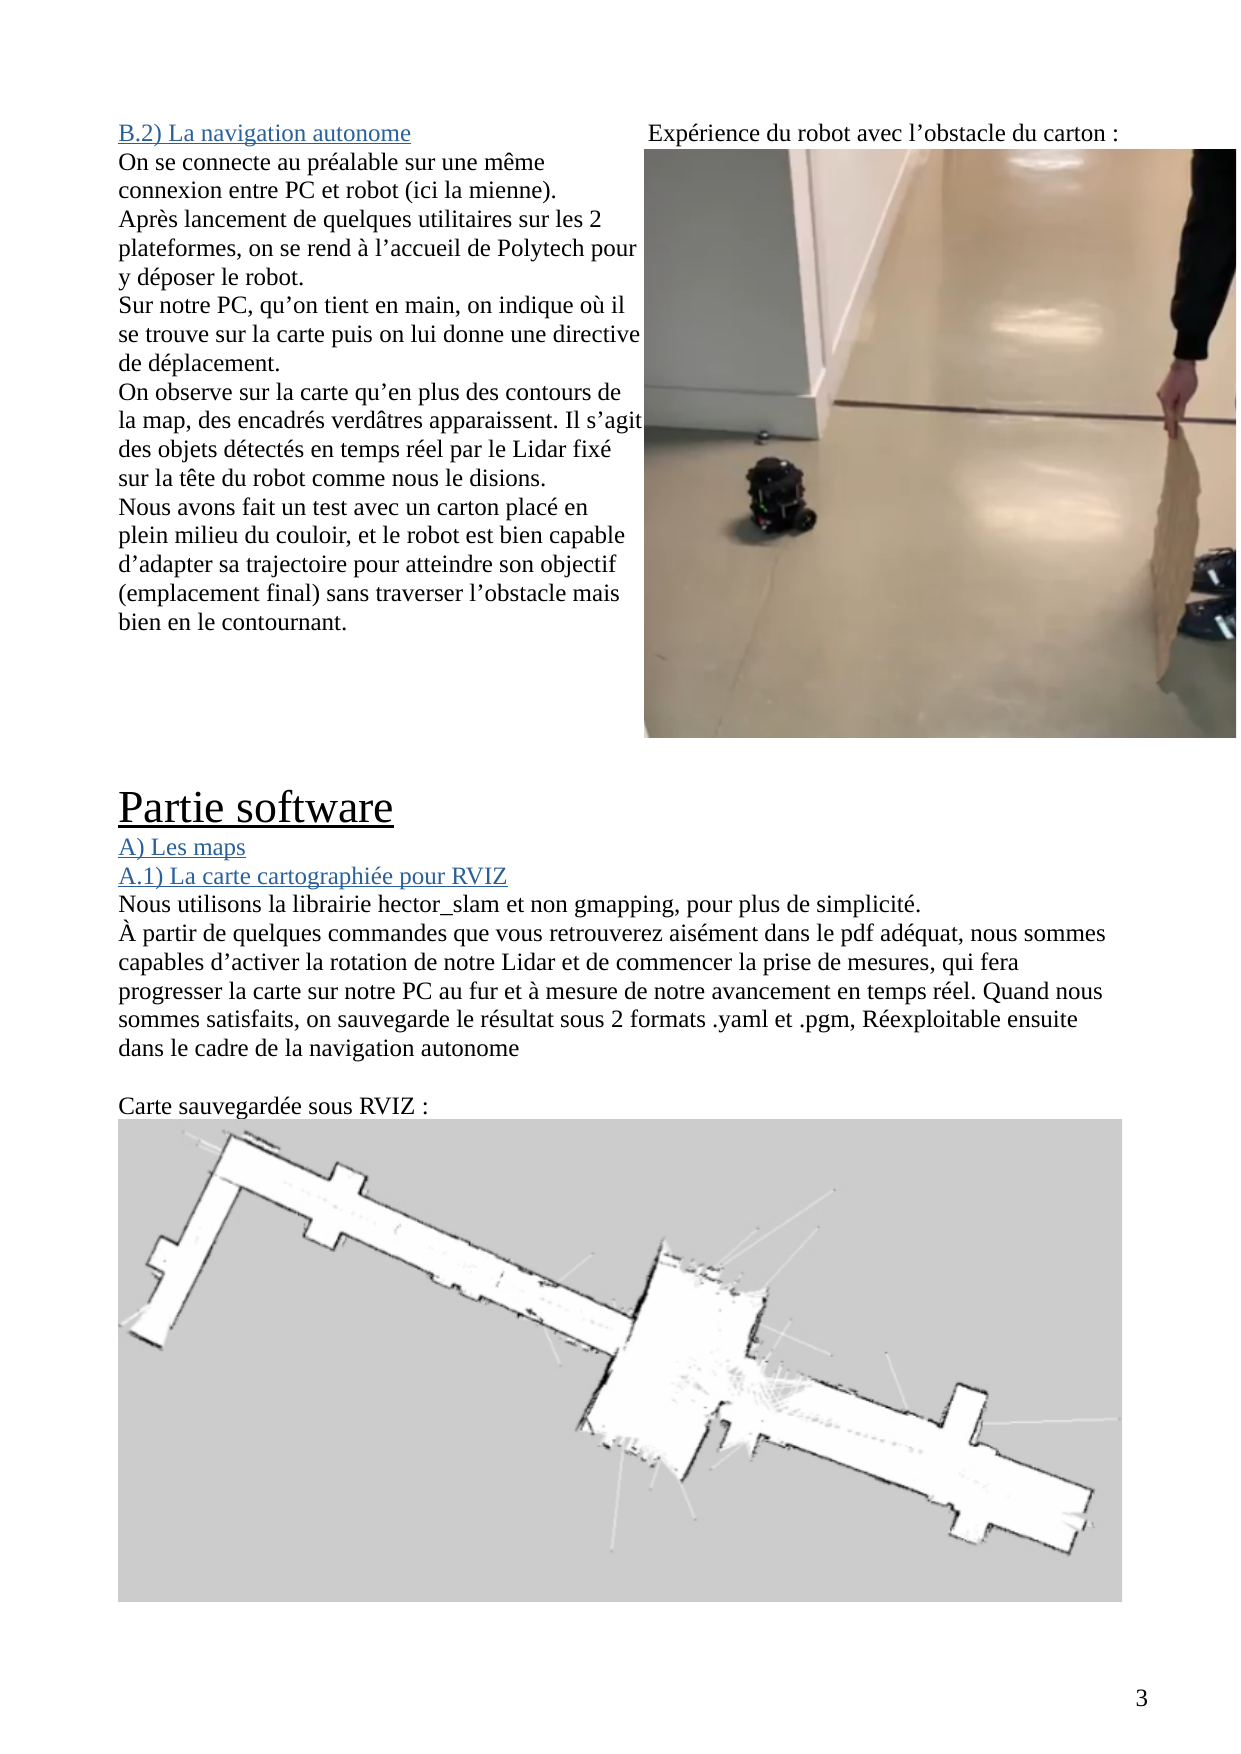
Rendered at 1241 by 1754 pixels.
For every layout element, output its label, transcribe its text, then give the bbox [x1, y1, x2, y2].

picture [644, 149, 1237, 738]
text À partir de quelques commandes que vous retrouverez aisément dans le pdf adéquat, nous sommes capables d’activer la rotation de notre Lidar et de commencer la prise de mesures, qui fera progresser la carte sur notre PC au fur et à mesure de notre avancement en temps réel. Quand nous sommes satisfaits, on sauvegarde le résultat sous 2 formats .yaml et .pgm, Réexploitable ensuite dans le cadre de la navigation autonome [118, 918, 1122, 1062]
text Nous utilisons la librairie hector_slam et non gmapping, pour plus de simplicité. [118, 889, 1122, 918]
text A) Les maps [118, 832, 1122, 861]
text Sur notre PC, qu’on tient en main, on indique où il se trouve sur la carte puis on lui donne une directive de déplacement. [118, 291, 644, 377]
text Après lancement de quelques utilitaires sur les 2 plateformes, on se rend à l’accueil de Polytech pour y déposer le robot. [118, 204, 644, 291]
text Carte sauvegardée sous RVIZ : [118, 1091, 1122, 1119]
text B.2) La navigation autonome Expérience du robot avec l’obstacle du carton : [118, 118, 1122, 147]
text A.1) La carte cartographiée pour RVIZ [118, 861, 1122, 889]
text Partie software [118, 779, 1122, 832]
text On observe sur la carte qu’en plus des contours de la map, des encadrés verdâtres apparaissent. Il s’agit des objets détectés en temps réel par le Lidar fixé sur la tête du robot comme nous le disions. [118, 377, 644, 492]
text On se connecte au préalable sur une même connexion entre PC et robot (ici la mienne). [118, 147, 1122, 204]
picture [118, 1119, 1123, 1602]
text Nous avons fait un test avec un carton placé en plein milieu du couloir, et le robot est bien capable d’adapter sa trajectoire pour atteindre son objectif (emplacement final) sans traverser l’obstacle mais bien en le contournant. [118, 492, 644, 636]
